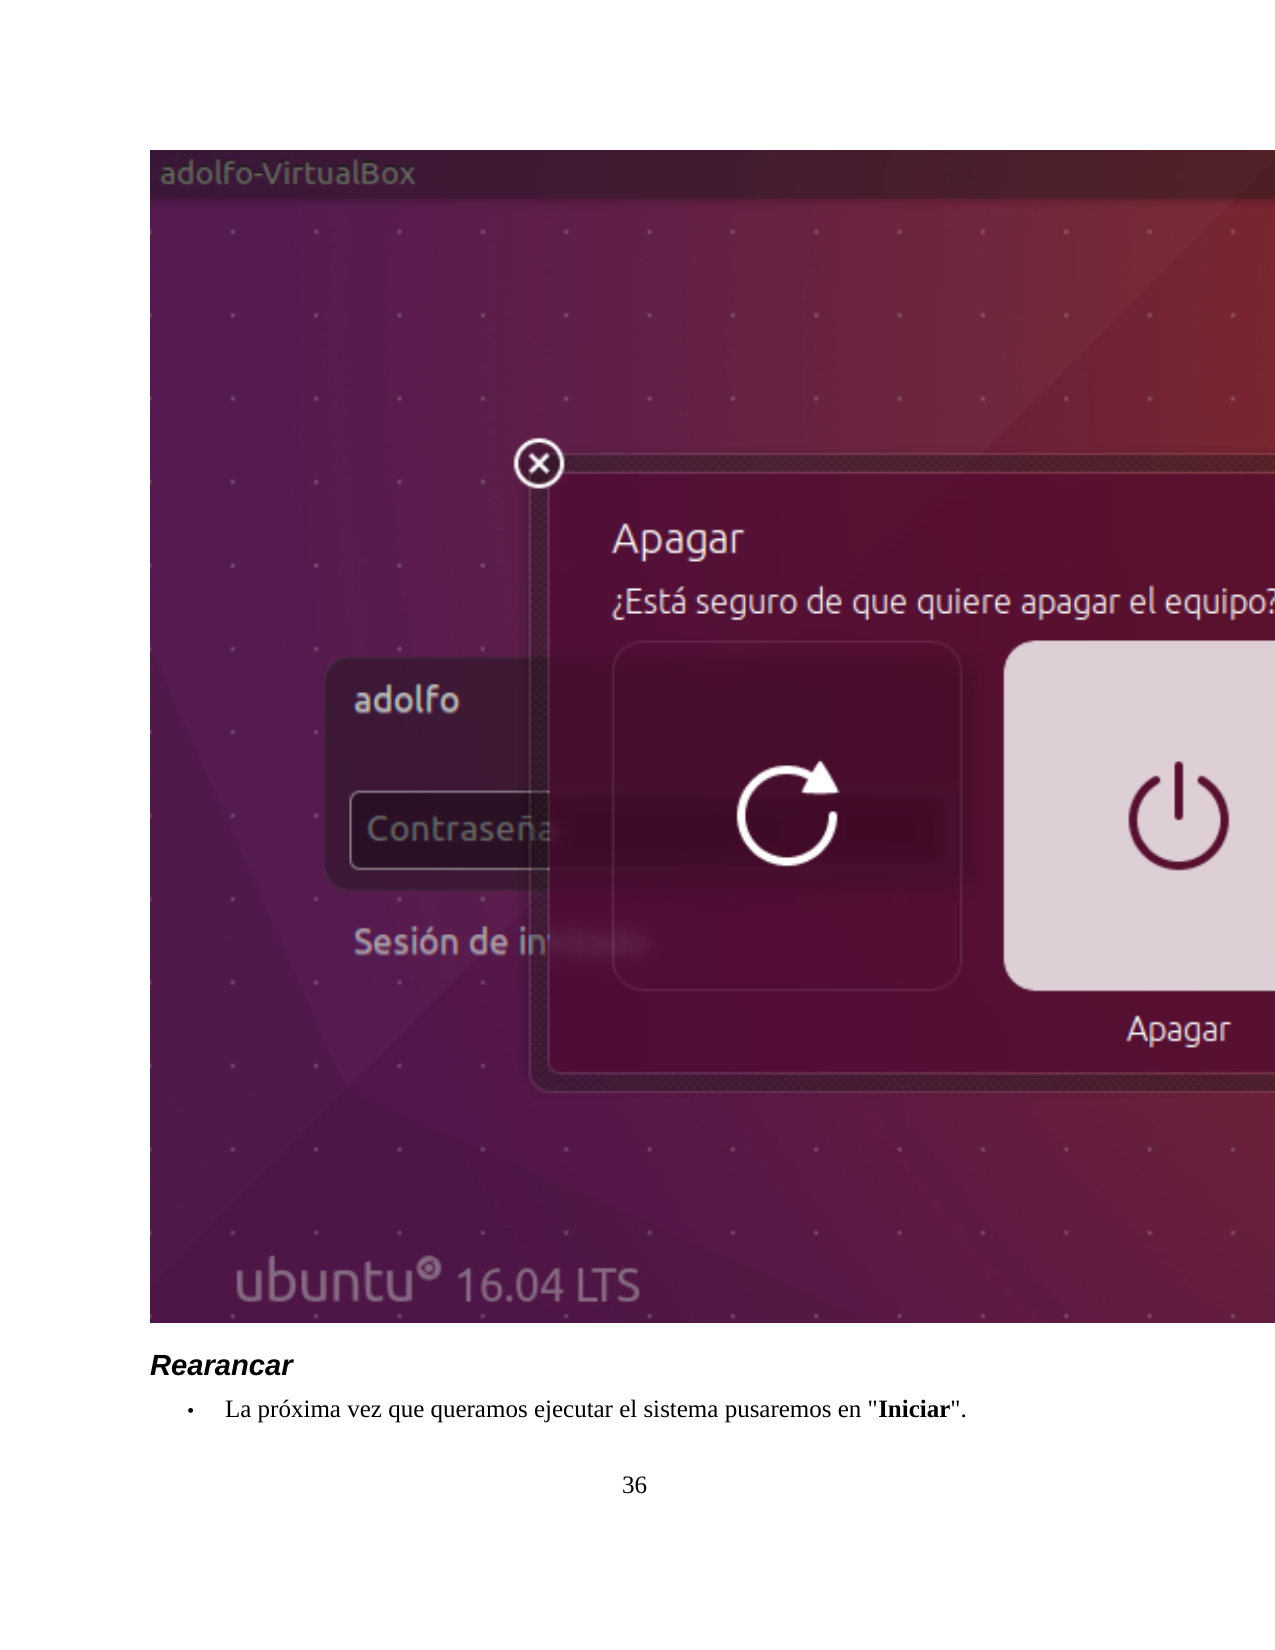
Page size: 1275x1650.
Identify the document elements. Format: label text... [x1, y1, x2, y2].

picture [150, 150, 1275, 1323]
subtitle Rearancar [150, 1348, 1125, 1381]
list La próxima vez que queramos ejecutar el sistema pusaremos en "Iniciar". [187, 1394, 1125, 1423]
